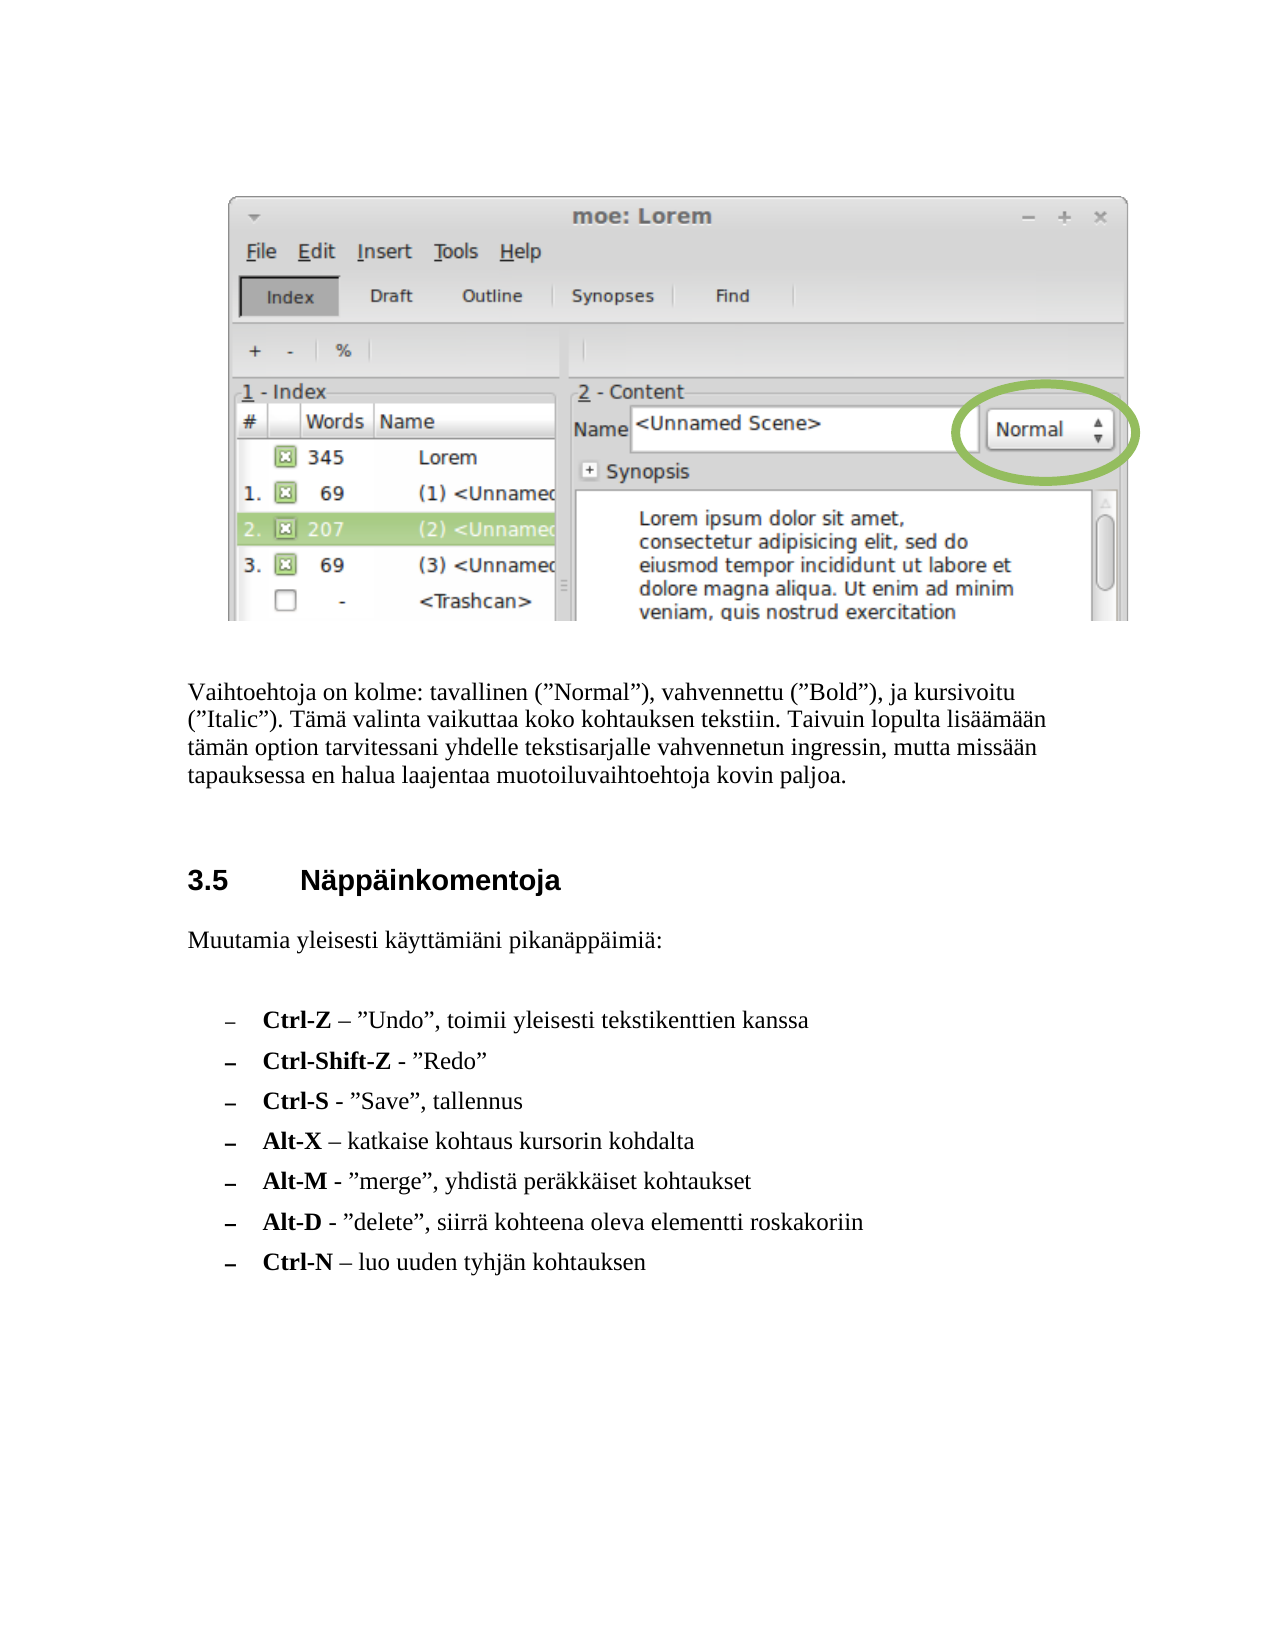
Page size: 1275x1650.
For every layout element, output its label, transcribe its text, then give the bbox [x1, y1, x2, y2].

list Alt-D - ”delete”, siirrä kohteena oleva elementti roskakoriin [225, 1208, 1087, 1235]
text Vaihtoehtoja on kolme: tavallinen (”Normal”), vahvennettu (”Bold”), ja kursivoitu (”Italic”). Tämä valinta vaikuttaa koko kohtauksen tekstiin. Taivuin lopulta lisäämään tämän option tarvitessani yhdelle tekstisarjalle vahvennetun ingressin, mutta missään tapauksessa en halua laajentaa muotoiluvaihtoehtoja kovin paljoa. [187, 678, 1087, 788]
list Alt-M - ”merge”, yhdistä peräkkäiset kohtaukset [225, 1167, 1087, 1195]
text Muutamia yleisesti käyttämiäni pikanäppäimiä: [187, 926, 1087, 954]
list Ctrl-Z – ”Undo”, toimii yleisesti tekstikenttien kanssa [225, 1007, 1087, 1034]
list Alt-X – katkaise kohtaus kursorin kohdalta [225, 1127, 1087, 1155]
list Ctrl-Shift-Z - ”Redo” [225, 1047, 1087, 1074]
list Ctrl-S - ”Save”, tallennus [225, 1087, 1087, 1115]
list Ctrl-N – luo uuden tyhjän kohtauksen [225, 1248, 1087, 1276]
subtitle Näppäinkomentoja [187, 863, 1087, 896]
